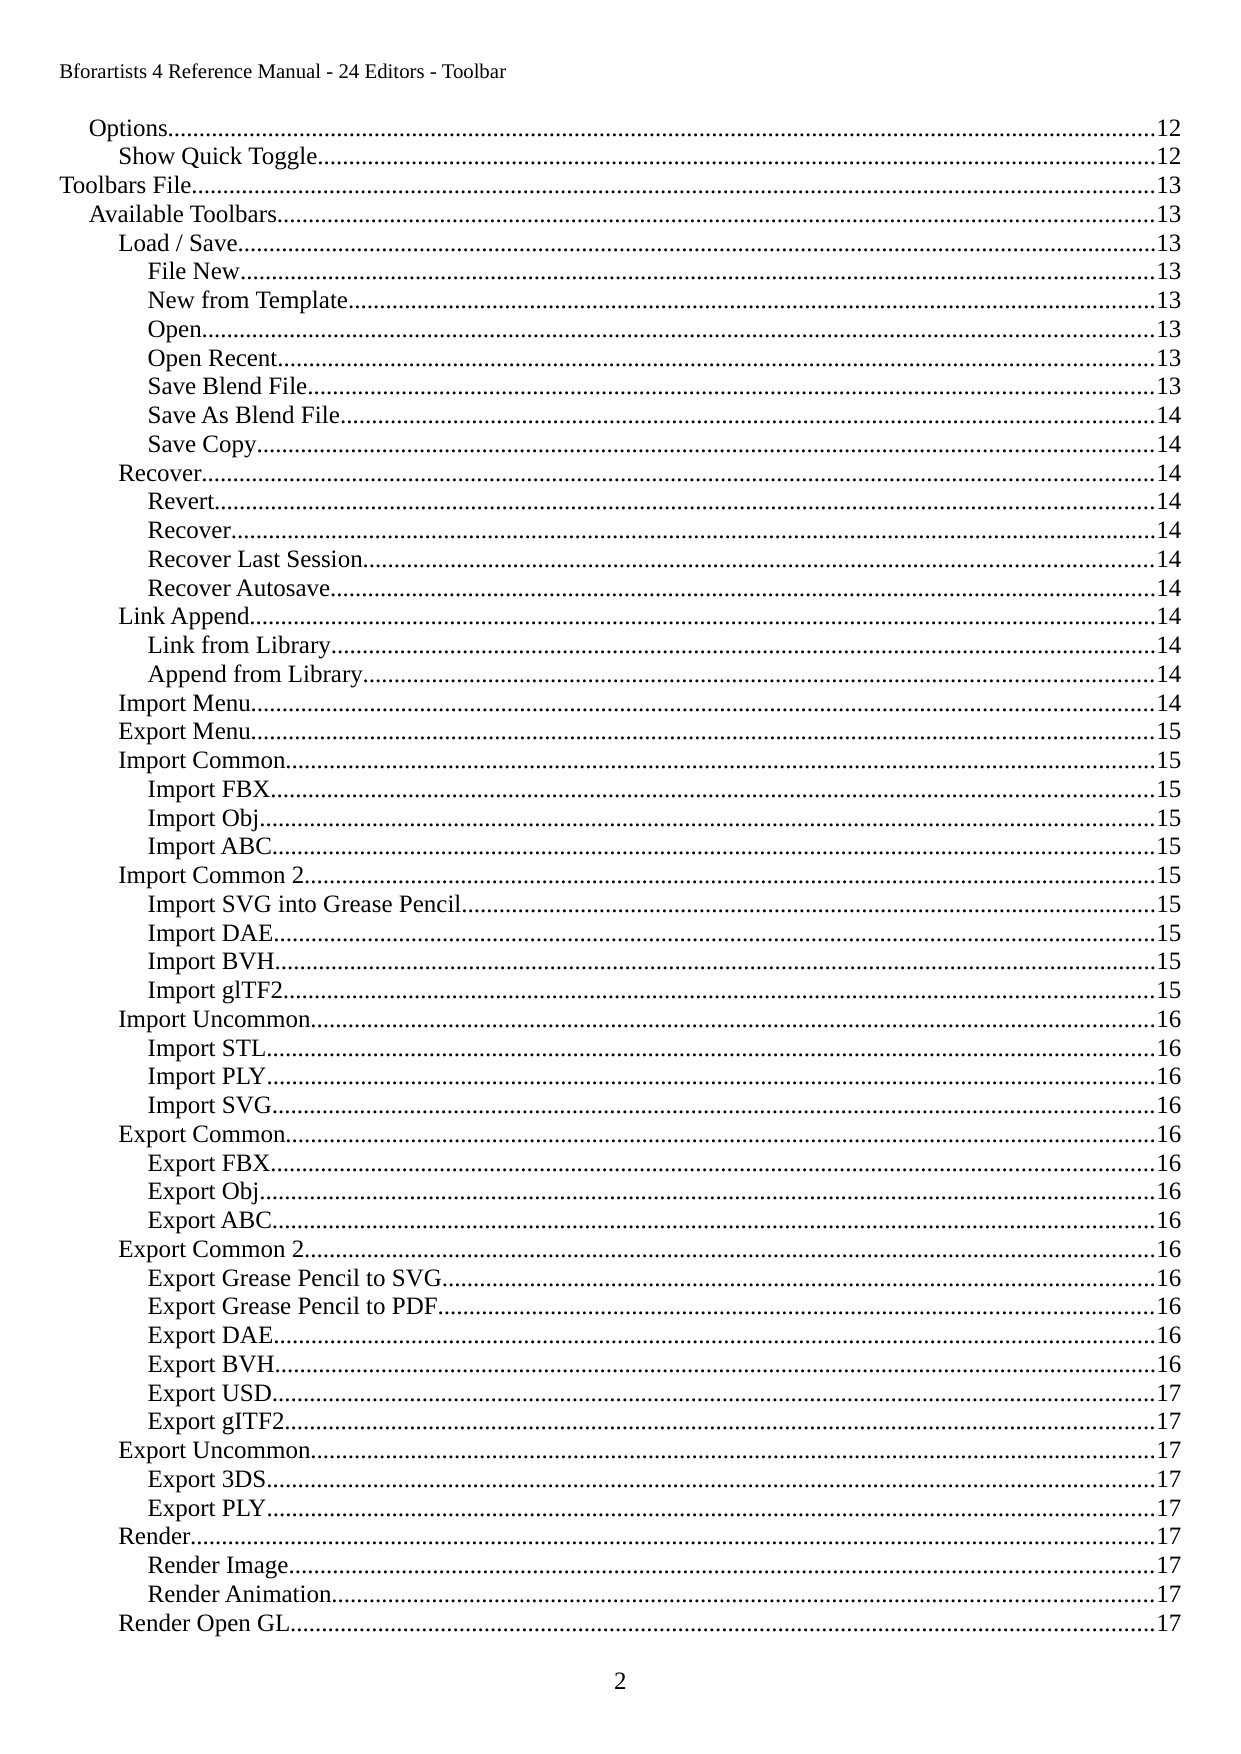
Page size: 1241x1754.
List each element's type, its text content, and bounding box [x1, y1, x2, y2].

text Import Obj 15 [147, 803, 1181, 831]
text Export Uncommon 17 [118, 1435, 1181, 1464]
text Import STL 16 [147, 1033, 1181, 1061]
text Render Animation 17 [147, 1579, 1181, 1608]
text Export Common 16 [118, 1119, 1181, 1148]
text Render Open GL 17 [118, 1608, 1181, 1636]
text Export ABC 16 [147, 1205, 1181, 1234]
text Link from Library 14 [147, 630, 1181, 659]
text Options 12 [88, 113, 1181, 141]
text Export DAE 16 [147, 1320, 1181, 1349]
text Open 13 [147, 314, 1181, 343]
text Toolbars File 13 [59, 170, 1181, 199]
text Export BVH 16 [147, 1349, 1181, 1378]
text Export Menu 15 [118, 716, 1181, 745]
text Import BVH 15 [147, 946, 1181, 975]
text Render Image 17 [147, 1550, 1181, 1579]
text Load / Save 13 [118, 228, 1181, 256]
text Revert 14 [147, 486, 1181, 515]
text Export 3DS 17 [147, 1464, 1181, 1493]
text Import DAE 15 [147, 918, 1181, 946]
text Import Common 2 15 [118, 860, 1181, 889]
text Save Blend File 13 [147, 371, 1181, 400]
text Recover Autosave 14 [147, 573, 1181, 601]
text Export Grease Pencil to SVG 16 [147, 1263, 1181, 1291]
text Import FBX 15 [147, 774, 1181, 803]
text New from Template 13 [147, 285, 1181, 314]
text Import SVG 16 [147, 1090, 1181, 1119]
text Export Grease Pencil to PDF 16 [147, 1291, 1181, 1320]
text Open Recent 13 [147, 343, 1181, 371]
text Import Uncommon 16 [118, 1004, 1181, 1033]
text Export USD 17 [147, 1378, 1181, 1406]
text File New 13 [147, 256, 1181, 285]
text Export Obj 16 [147, 1176, 1181, 1205]
text Import SVG into Grease Pencil 15 [147, 889, 1181, 918]
text Recover 14 [118, 458, 1181, 486]
text Export FBX 16 [147, 1148, 1181, 1176]
text Export PLY 17 [147, 1493, 1181, 1521]
text Import Common 15 [118, 745, 1181, 774]
text Import Menu 14 [118, 688, 1181, 716]
text Import PLY 16 [147, 1061, 1181, 1090]
text Render 17 [118, 1521, 1181, 1550]
text Show Quick Toggle 12 [118, 141, 1181, 170]
text Recover 14 [147, 515, 1181, 544]
text Append from Library 14 [147, 659, 1181, 688]
text Import ABC 15 [147, 831, 1181, 860]
text Save As Blend File 14 [147, 400, 1181, 429]
text Export Common 2 16 [118, 1234, 1181, 1263]
text Export gITF2 17 [147, 1406, 1181, 1435]
text Link Append 14 [118, 601, 1181, 630]
text Import glTF2 15 [147, 975, 1181, 1004]
text Available Toolbars 13 [88, 199, 1181, 228]
text Save Copy 14 [147, 429, 1181, 458]
text Recover Last Session 14 [147, 544, 1181, 573]
